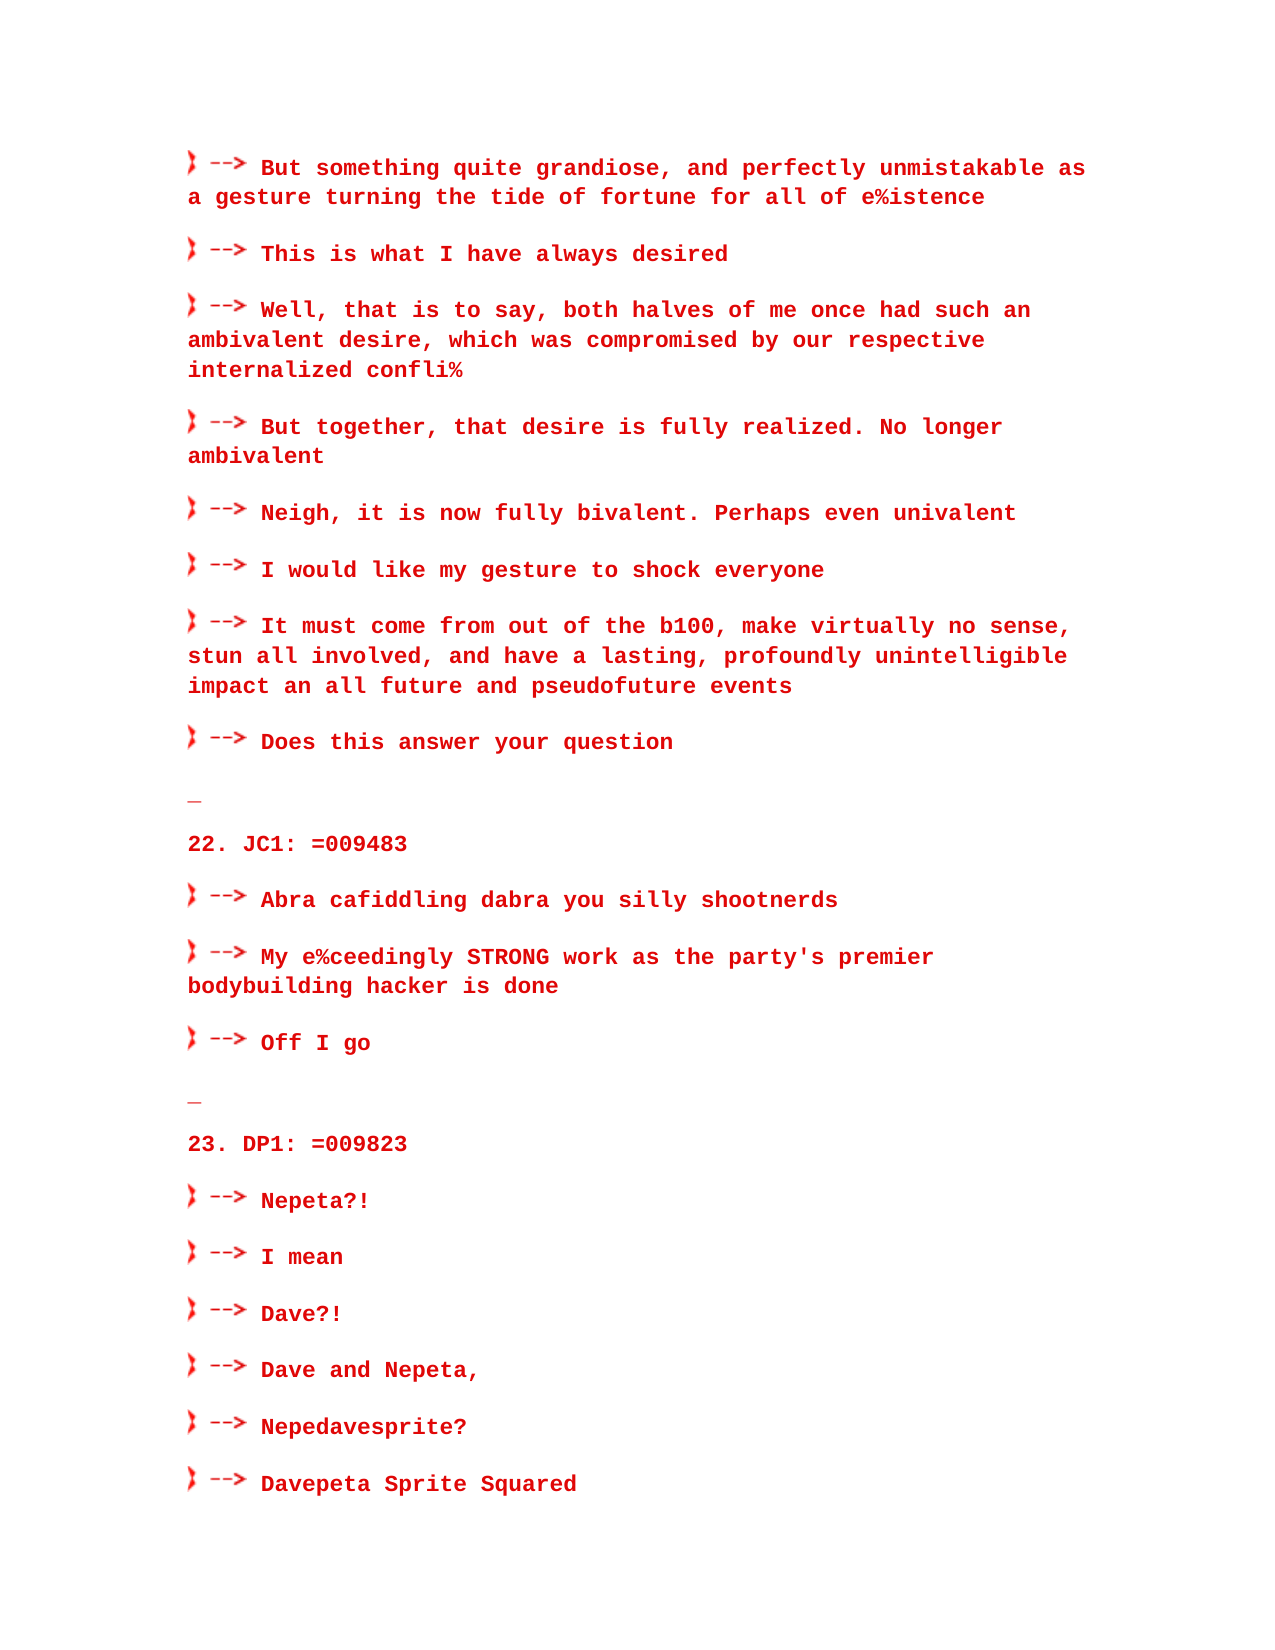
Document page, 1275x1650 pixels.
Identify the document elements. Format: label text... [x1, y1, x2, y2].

text 22. JC1: =009483 [187, 832, 1087, 858]
text Does this answer your question [187, 725, 1087, 757]
text _ [187, 781, 1087, 807]
text I mean [187, 1240, 1087, 1272]
text Dave and Nepeta, [187, 1353, 1087, 1385]
text Neigh, it is now fully bivalent. Perhaps even univalent [187, 495, 1087, 527]
text It must come from out of the b100, make virtually no sense, stun all involved, and have a lasting, profoundly unintelligible impact an all future and pseudofuture events [187, 608, 1087, 700]
text But something quite grandiose, and perfectly unmistakable as a gesture turning the tide of fortune for all of e%istence [187, 150, 1087, 212]
text _ [187, 1082, 1087, 1108]
text Abra cafiddling dabra you silly shootnerds [187, 882, 1087, 914]
text My e%ceedingly STRONG work as the party's premier bodybuilding hacker is done [187, 939, 1087, 1001]
text Dave?! [187, 1296, 1087, 1328]
text Davepeta Sprite Squared [187, 1466, 1087, 1498]
text I would like my gesture to shock everyone [187, 552, 1087, 584]
text Nepeta?! [187, 1183, 1087, 1215]
text This is what I have always desired [187, 236, 1087, 268]
text Off I go [187, 1025, 1087, 1057]
text Nepedavesprite? [187, 1409, 1087, 1441]
text But together, that desire is fully realized. No longer ambivalent [187, 409, 1087, 471]
text 23. DP1: =009823 [187, 1133, 1087, 1158]
text Well, that is to say, both halves of me once had such an ambivalent desire, which was compromised by our respective internalized confli% [187, 293, 1087, 384]
